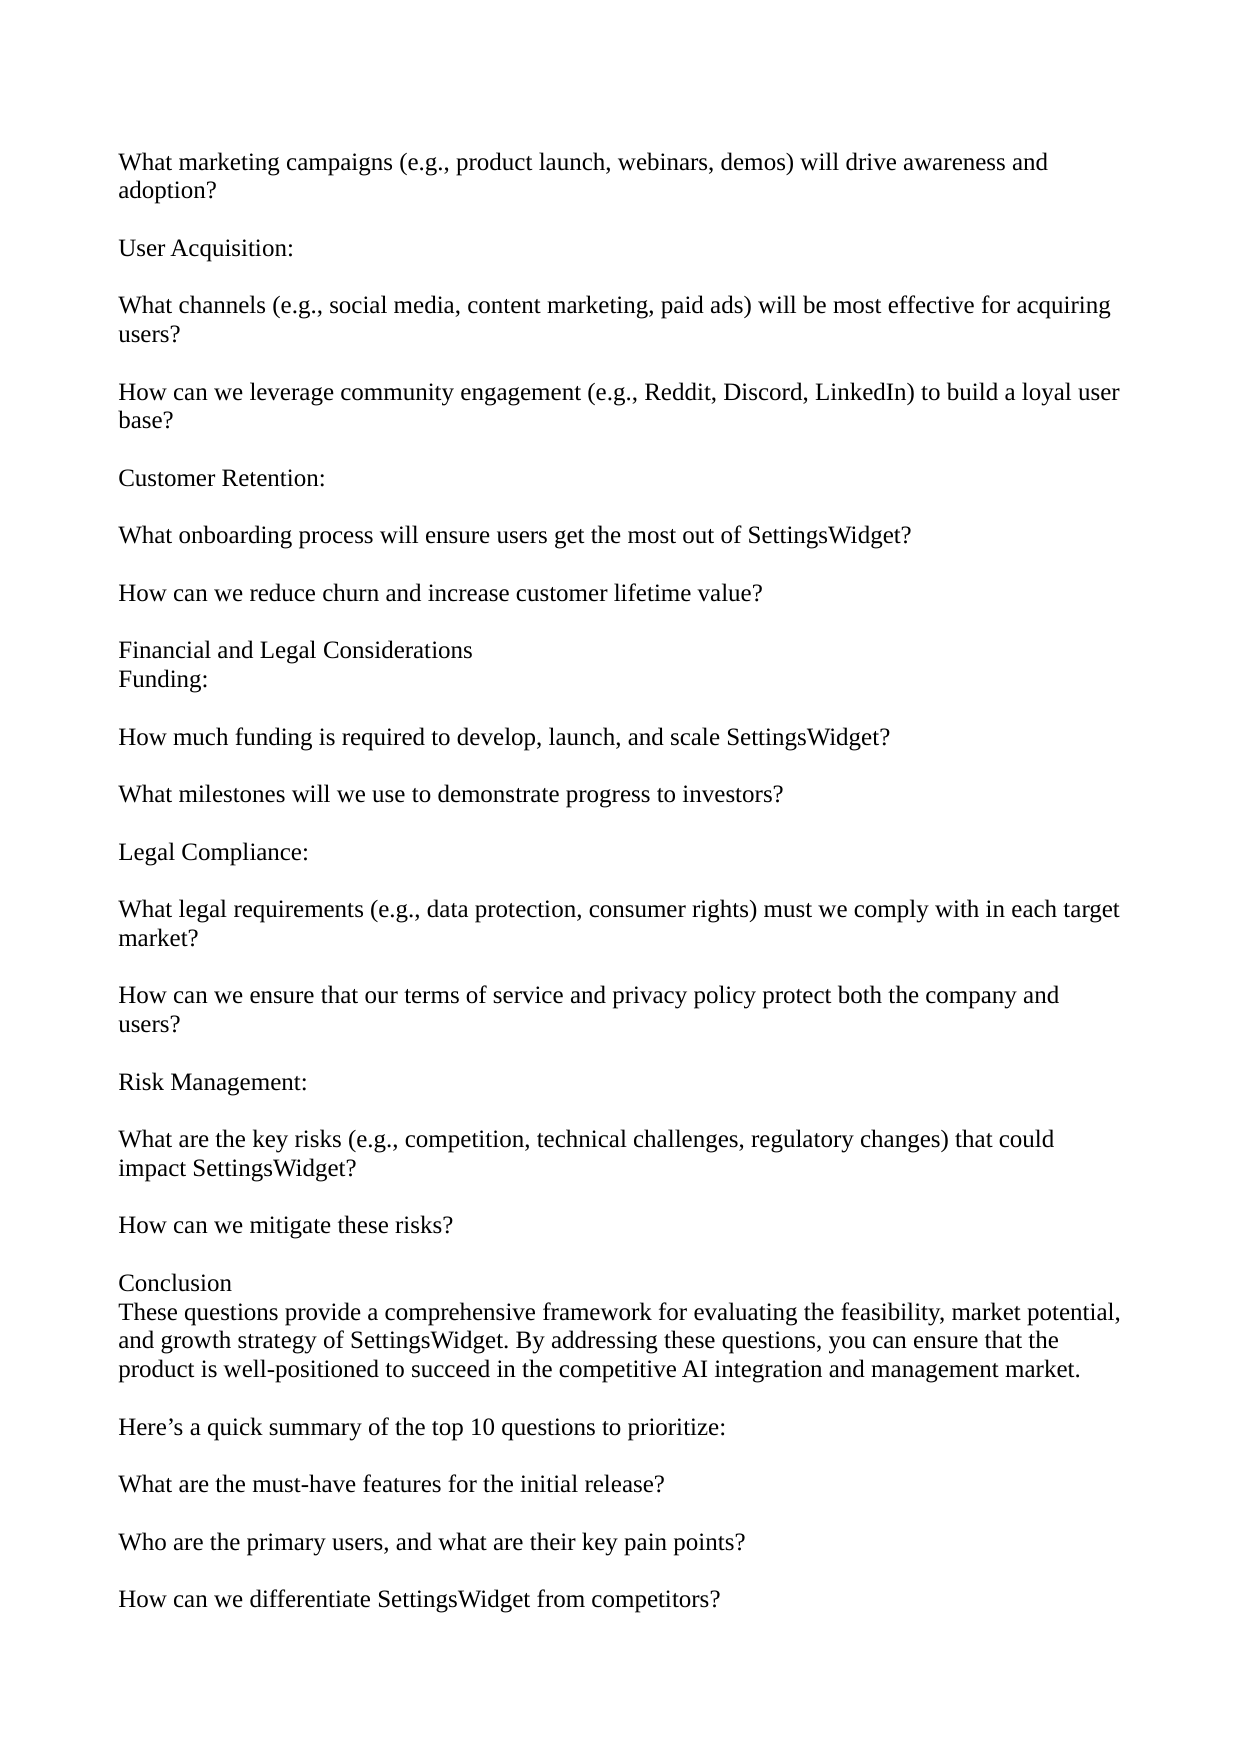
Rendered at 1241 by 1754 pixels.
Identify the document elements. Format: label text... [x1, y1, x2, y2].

text These questions provide a comprehensive framework for evaluating the feasibility, market potential, and growth strategy of SettingsWidget. By addressing these questions, you can ensure that the product is well-positioned to succeed in the competitive AI integration and management market. [118, 1297, 1122, 1383]
text How can we ensure that our terms of service and privacy policy protect both the company and users? [118, 981, 1122, 1038]
text How can we leverage community engagement (e.g., Reddit, Discord, LinkedIn) to build a loyal user base? [118, 377, 1122, 434]
text What are the must-have features for the initial release? [118, 1469, 1122, 1498]
text Funding: [118, 664, 1122, 693]
text Conclusion [118, 1268, 1122, 1297]
text Here’s a quick summary of the top 10 questions to prioritize: [118, 1412, 1122, 1441]
text How can we reduce churn and increase customer lifetime value? [118, 578, 1122, 607]
text Risk Management: [118, 1067, 1122, 1096]
text Who are the primary users, and what are their key pain points? [118, 1527, 1122, 1556]
text Customer Retention: [118, 463, 1122, 492]
text How can we mitigate these risks? [118, 1211, 1122, 1239]
text User Acquisition: [118, 233, 1122, 262]
text Financial and Legal Considerations [118, 636, 1122, 664]
text How can we differentiate SettingsWidget from competitors? [118, 1584, 1122, 1613]
text What legal requirements (e.g., data protection, consumer rights) must we comply with in each target market? [118, 894, 1122, 952]
text What channels (e.g., social media, content marketing, paid ads) will be most effective for acquiring users? [118, 291, 1122, 348]
text How much funding is required to develop, launch, and scale SettingsWidget? [118, 722, 1122, 751]
text What milestones will we use to demonstrate progress to investors? [118, 779, 1122, 808]
text What onboarding process will ensure users get the most out of SettingsWidget? [118, 521, 1122, 549]
text What are the key risks (e.g., competition, technical challenges, regulatory changes) that could impact SettingsWidget? [118, 1124, 1122, 1182]
text Legal Compliance: [118, 837, 1122, 866]
text What marketing campaigns (e.g., product launch, webinars, demos) will drive awareness and adoption? [118, 147, 1122, 204]
